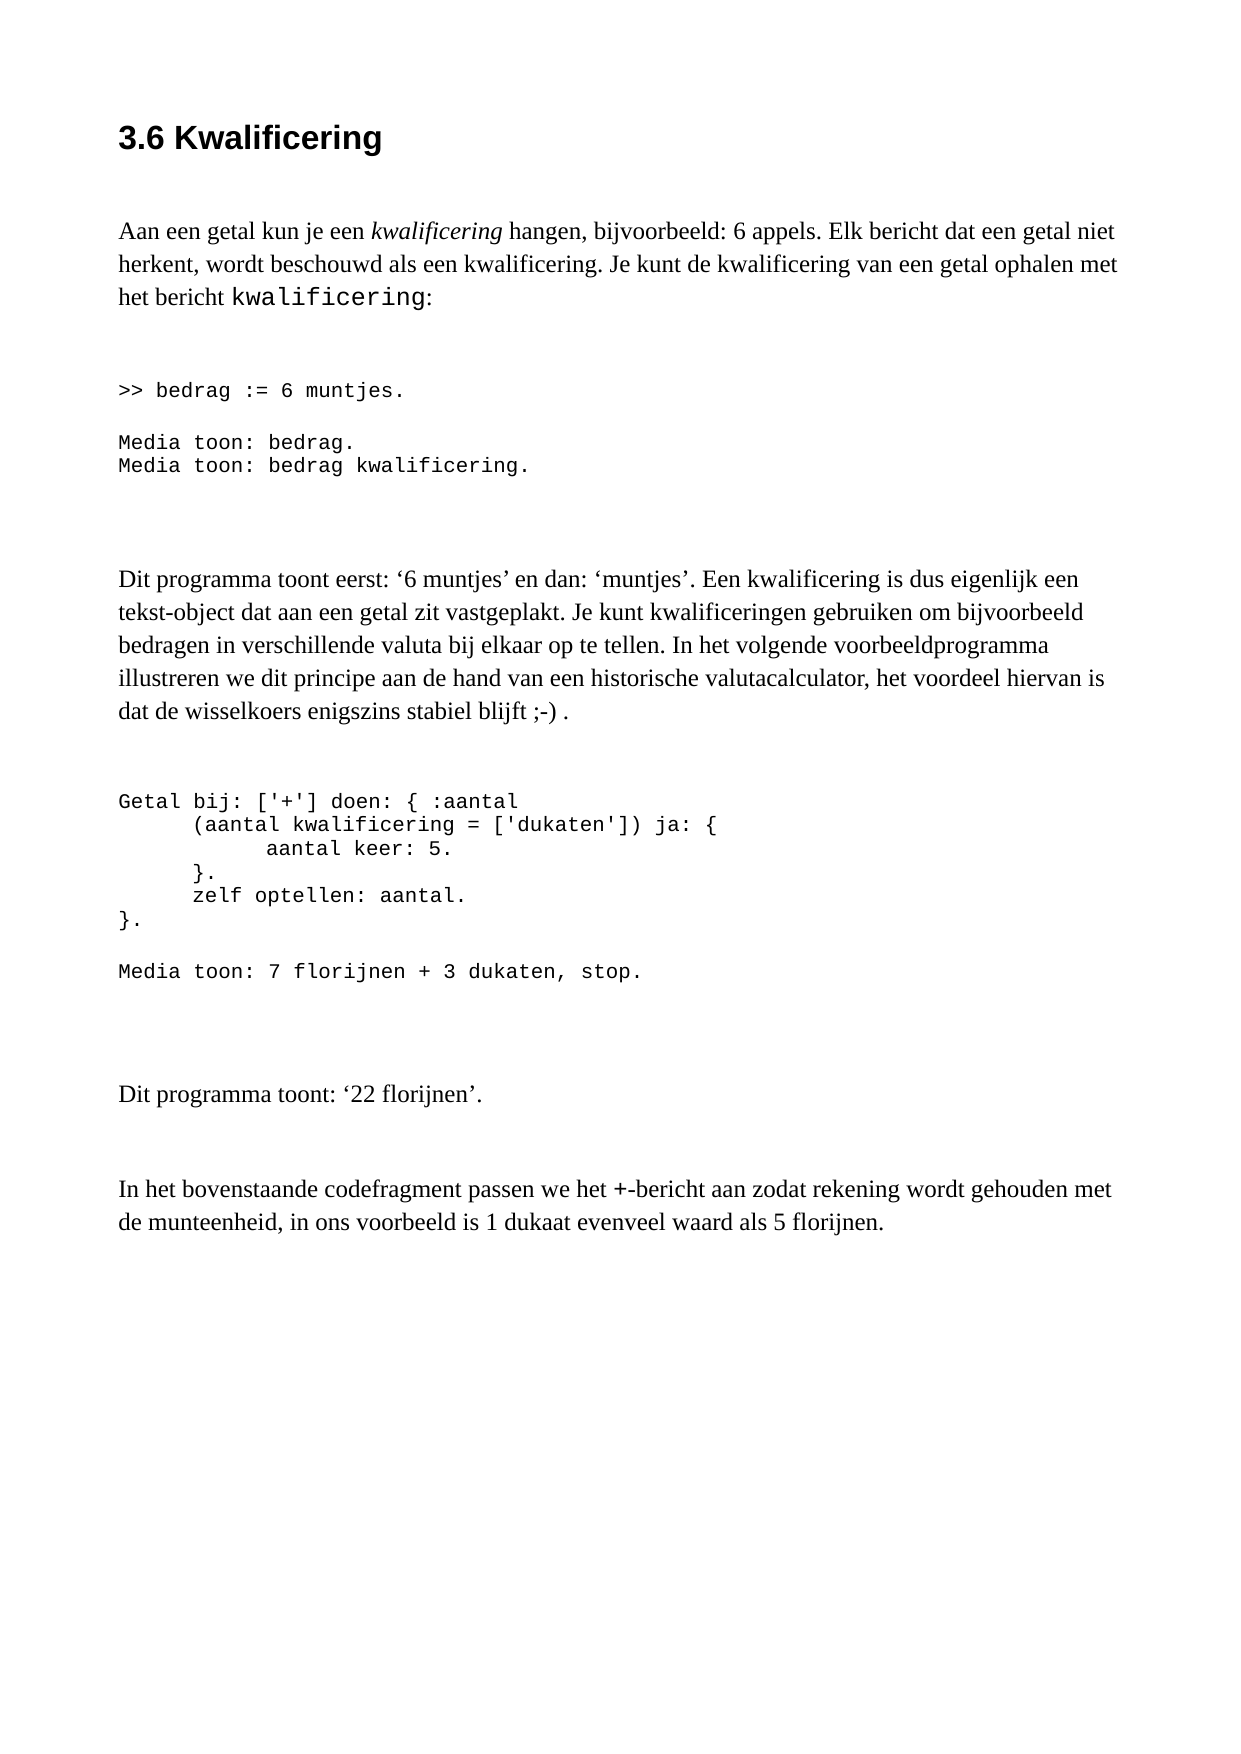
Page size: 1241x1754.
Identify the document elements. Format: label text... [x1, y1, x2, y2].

text Media toon: bedrag. [118, 432, 1122, 455]
text }. [118, 909, 1122, 933]
subtitle 3.6 Kwalificering [118, 118, 1122, 157]
text zelf optellen: aantal. [118, 885, 1122, 909]
text In het bovenstaande codefragment passen we het +-bericht aan zodat rekening wordt gehouden met de munteenheid, in ons voorbeeld is 1 dukaat evenveel waard als 5 florĳnen. [118, 1174, 1122, 1236]
text aantal keer: 5. [118, 838, 1122, 862]
text Getal bij: ['+'] doen: { :aantal [118, 791, 1122, 814]
text (aantal kwalificering = ['dukaten']) ja: { [118, 814, 1122, 838]
text Dit programma toont: ‘22 florijnen’. [118, 1079, 1122, 1108]
text Media toon: 7 florijnen + 3 dukaten, stop. [118, 961, 1122, 985]
text Dit programma toont eerst: ‘6 muntjes’ en dan: ‘muntjes’. Een kwalificering is dus eigenlijk een tekst-object dat aan een getal zit vastgeplakt. Je kunt kwalificeringen gebruiken om bijvoorbeeld bedragen in verschillende valuta bij elkaar op te tellen. In het volgende voorbeeldprogramma illustreren we dit principe aan de hand van een historische valutacalculator, het voordeel hiervan is dat de wisselkoers enigszins stabiel blĳft ;-) . [118, 564, 1122, 725]
text Aan een getal kun je een kwalificering hangen, bĳvoorbeeld: 6 appels. Elk bericht dat een getal niet herkent, wordt beschouwd als een kwalificering. Je kunt de kwalificering van een getal ophalen met het bericht kwalificering: [118, 216, 1122, 313]
text }. [118, 862, 1122, 885]
text Media toon: bedrag kwalificering. [118, 455, 1122, 479]
text >> bedrag := 6 muntjes. [118, 380, 1122, 403]
